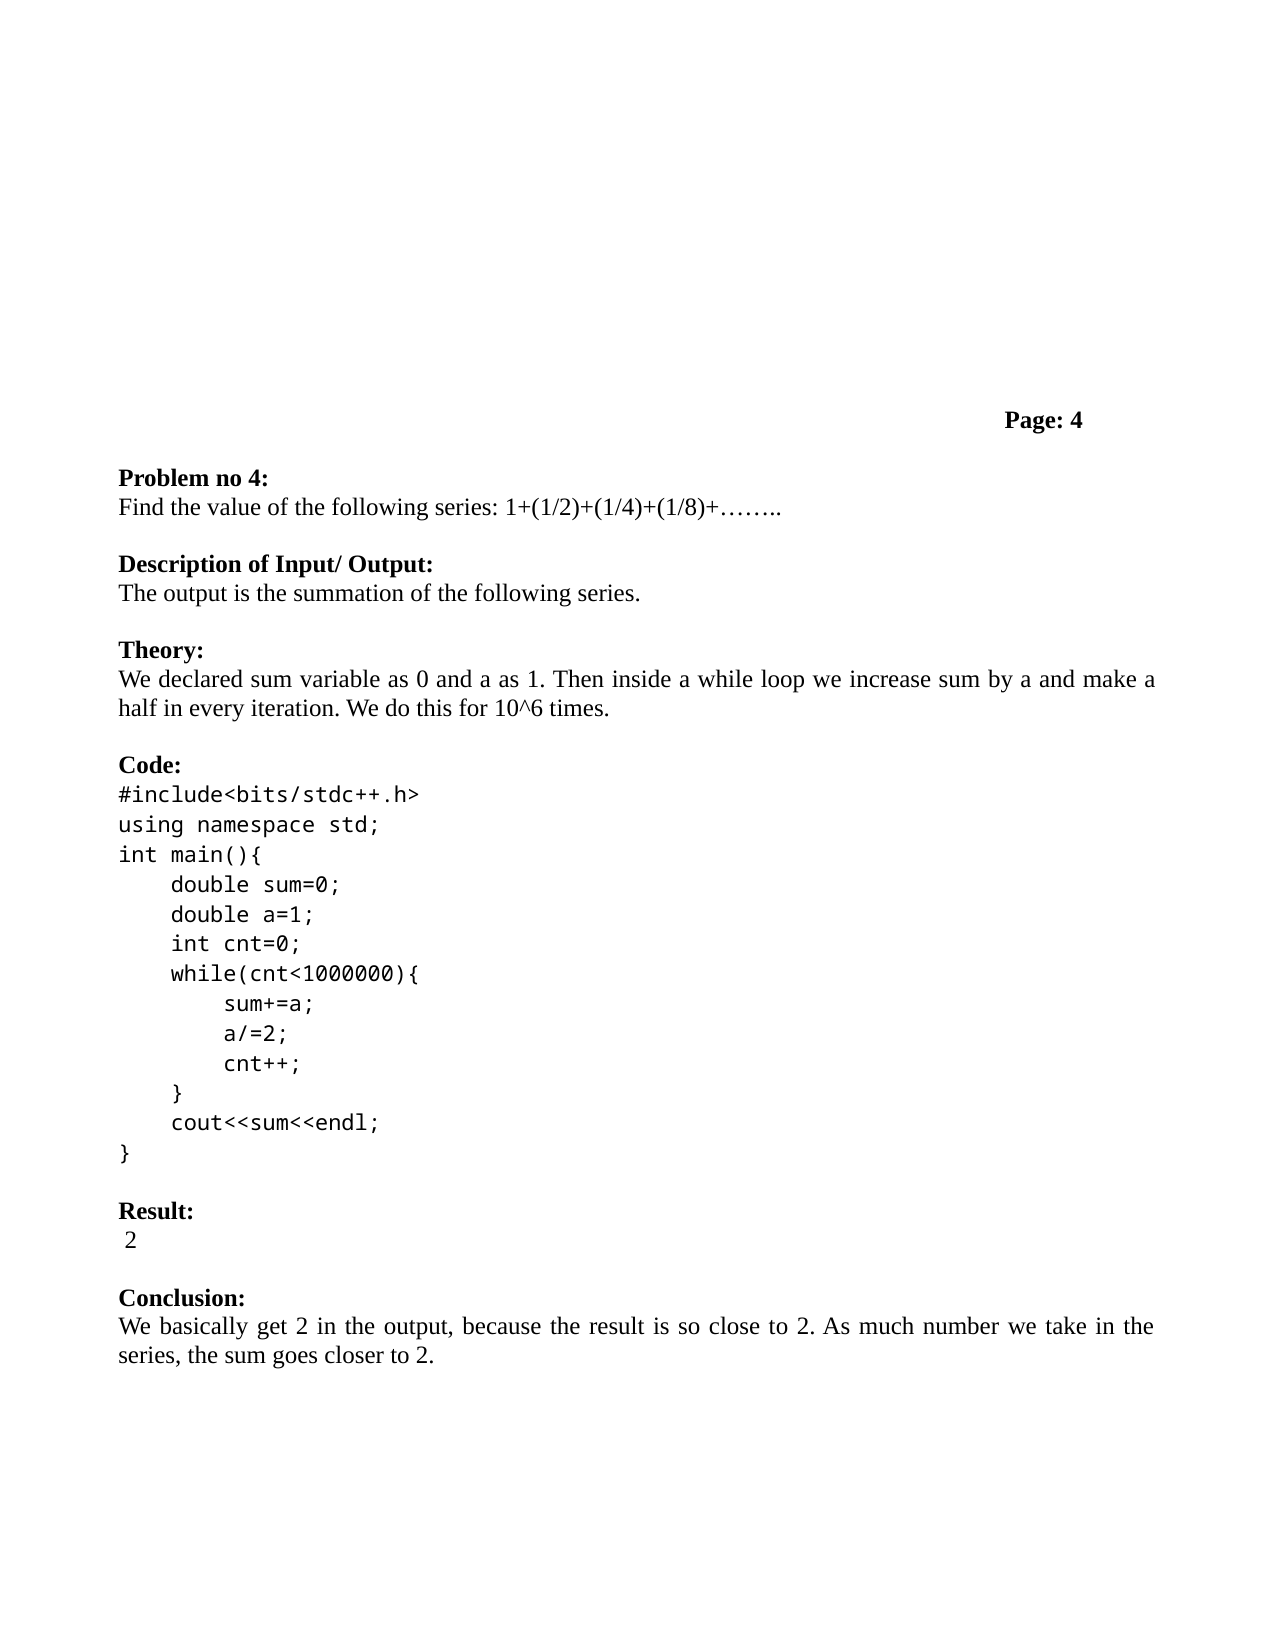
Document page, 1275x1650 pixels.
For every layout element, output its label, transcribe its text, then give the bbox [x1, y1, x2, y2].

text #include<bits/stdc++.h> [118, 779, 1157, 809]
text a/=2; [118, 1018, 1157, 1047]
text cout<<sum<<endl; [118, 1107, 1157, 1137]
text Result: [118, 1196, 1157, 1225]
text Code: [118, 751, 1157, 779]
text 2 [118, 1225, 1157, 1254]
text Theory: [118, 636, 1157, 664]
text cnt++; [118, 1047, 1157, 1077]
text while(cnt<1000000){ [118, 958, 1157, 988]
text Problem no 4: [118, 463, 1157, 492]
text } [118, 1077, 1157, 1107]
text We declared sum variable as 0 and a as 1. Then inside a while loop we increase sum by a and make a half in every iteration. We do this for 10^6 times. [118, 664, 1157, 722]
text Find the value of the following series: 1+(1/2)+(1/4)+(1/8)+…….. [118, 492, 1157, 521]
text using namespace std; [118, 809, 1157, 839]
text double a=1; [118, 898, 1157, 928]
text } [118, 1137, 1157, 1167]
text int cnt=0; [118, 928, 1157, 958]
text int main(){ [118, 839, 1157, 869]
text sum+=a; [118, 988, 1157, 1018]
text double sum=0; [118, 869, 1157, 898]
text Conclusion: [118, 1283, 1157, 1311]
text The output is the summation of the following series. [118, 578, 1157, 607]
text Page: 4 [118, 406, 1157, 434]
text Description of Input/ Output: [118, 549, 1157, 578]
text We basically get 2 in the output, because the result is so close to 2. As much number we take in the series, the sum goes closer to 2. [118, 1311, 1157, 1369]
